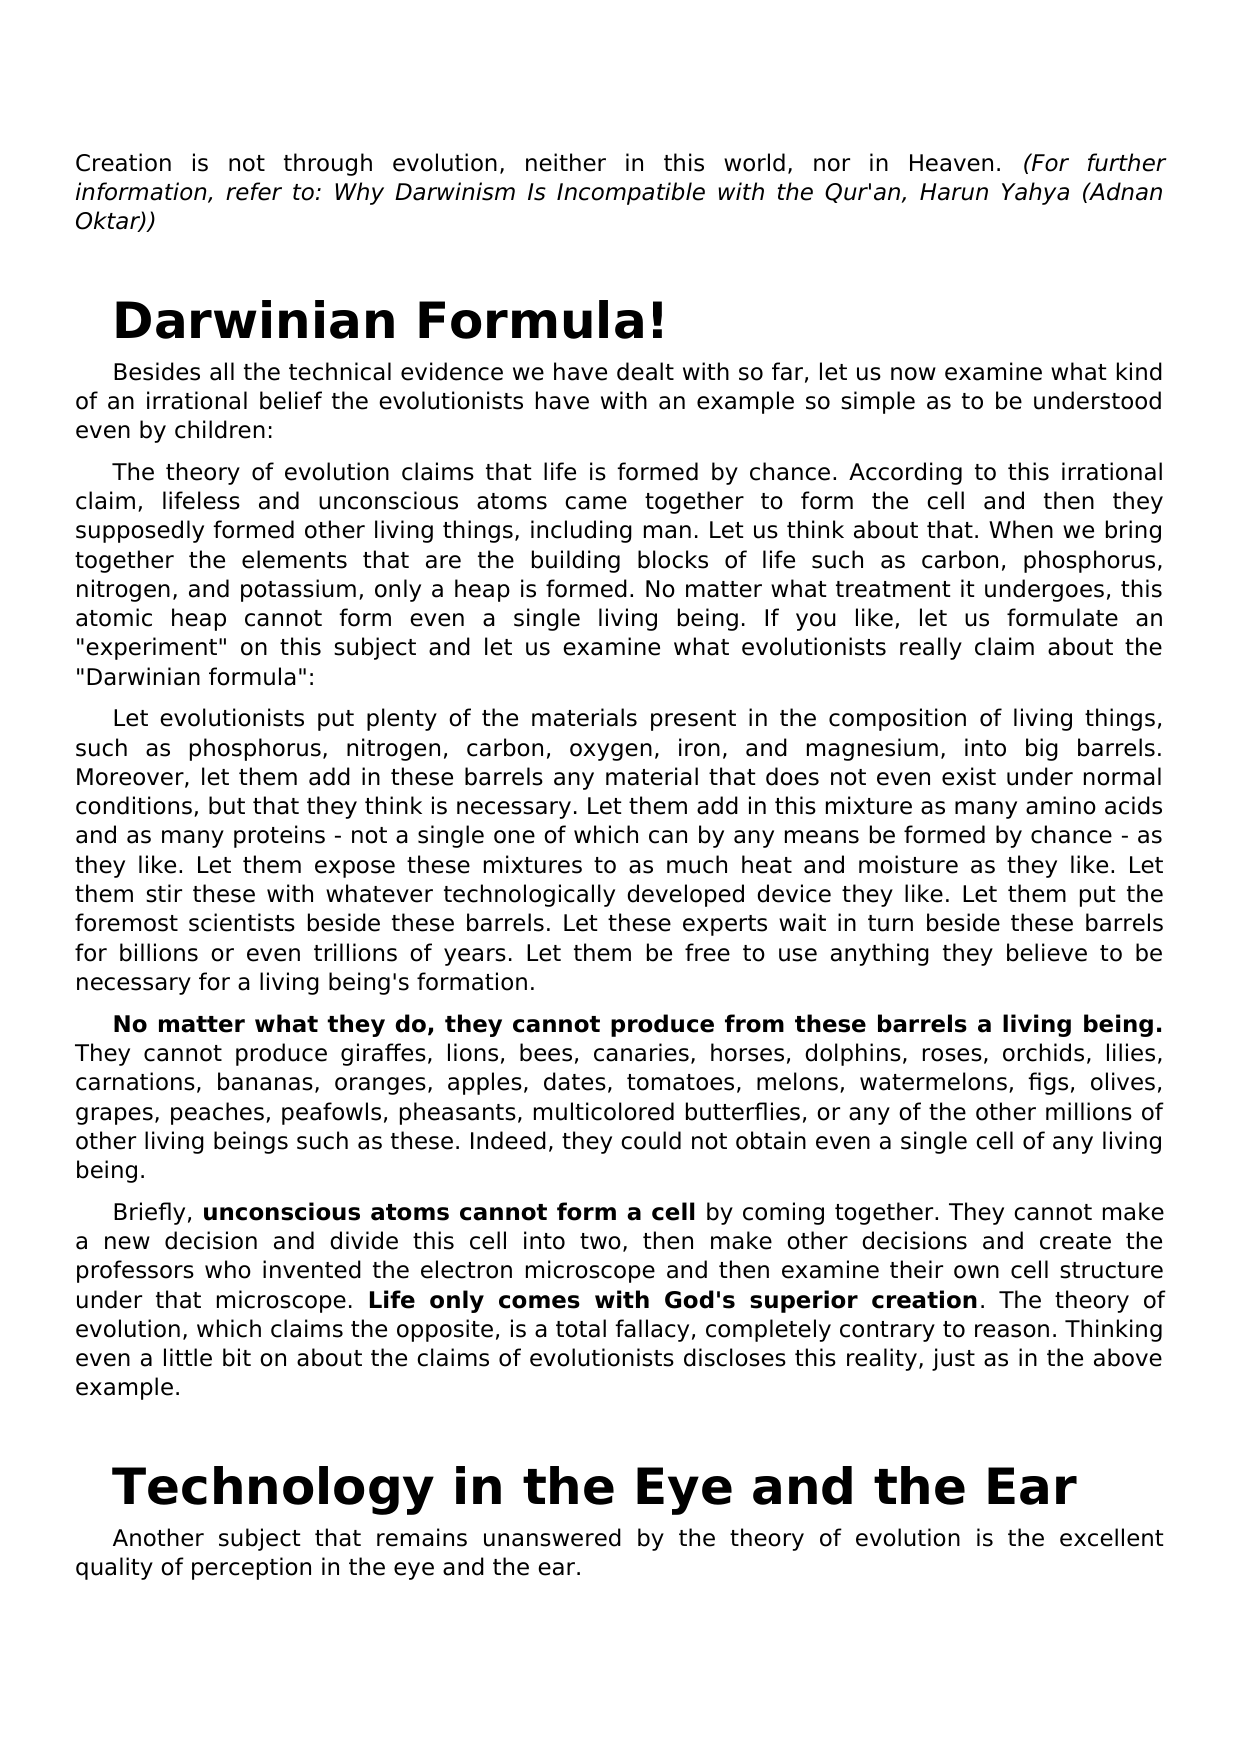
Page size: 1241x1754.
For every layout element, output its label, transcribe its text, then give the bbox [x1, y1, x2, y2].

subtitle Darwinian Formula! [112, 292, 1165, 350]
text Briefly, unconscious atoms cannot form a cell by coming together. They cannot make a new decision and divide this cell into two, then make other decisions and create the professors who invented the electron microscope and then examine their own cell structure under that microscope. Life only comes with God's superior creation. The theory of evolution, which claims the opposite, is a total fallacy, completely contrary to reason. Thinking even a little bit on about the claims of evolutionists discloses this reality, just as in the above example. [75, 1199, 1165, 1401]
text Besides all the technical evidence we have dealt with so far, let us now examine what kind of an irrational belief the evolutionists have with an example so simple as to be understood even by children: [75, 359, 1165, 444]
text No matter what they do, they cannot produce from these barrels a living being. They cannot produce giraffes, lions, bees, canaries, horses, dolphins, roses, orchids, lilies, carnations, bananas, oranges, apples, dates, tomatoes, melons, watermelons, figs, olives, grapes, peaches, peafowls, pheasants, multicolored butterflies, or any of the other millions of other living beings such as these. Indeed, they could not obtain even a single cell of any living being. [75, 1011, 1165, 1184]
text Creation is not through evolution, neither in this world, nor in Heaven. (For further information, refer to: Why Darwinism Is Incompatible with the Qur'an, Harun Yahya (Adnan Oktar)) [75, 150, 1165, 235]
text Another subject that remains unanswered by the theory of evolution is the excellent quality of perception in the eye and the ear. [75, 1525, 1165, 1581]
text The theory of evolution claims that life is formed by chance. According to this irrational claim, lifeless and unconscious atoms came together to form the cell and then they supposedly formed other living things, including man. Let us think about that. When we bring together the elements that are the building blocks of life such as carbon, phosphorus, nitrogen, and potassium, only a heap is formed. No matter what treatment it undergoes, this atomic heap cannot form even a single living being. If you like, let us formulate an "experiment" on this subject and let us examine what evolutionists really claim about the "Darwinian formula": [75, 459, 1165, 691]
subtitle Technology in the Eye and the Ear [112, 1458, 1165, 1516]
text Let evolutionists put plenty of the materials present in the composition of living things, such as phosphorus, nitrogen, carbon, oxygen, iron, and magnesium, into big barrels. Moreover, let them add in these barrels any material that does not even exist under normal conditions, but that they think is necessary. Let them add in this mixture as many amino acids and as many proteins - not a single one of which can by any means be formed by chance - as they like. Let them expose these mixtures to as much heat and moisture as they like. Let them stir these with whatever technologically developed device they like. Let them put the foremost scientists beside these barrels. Let these experts wait in turn beside these barrels for billions or even trillions of years. Let them be free to use anything they believe to be necessary for a living being's formation. [75, 706, 1165, 996]
